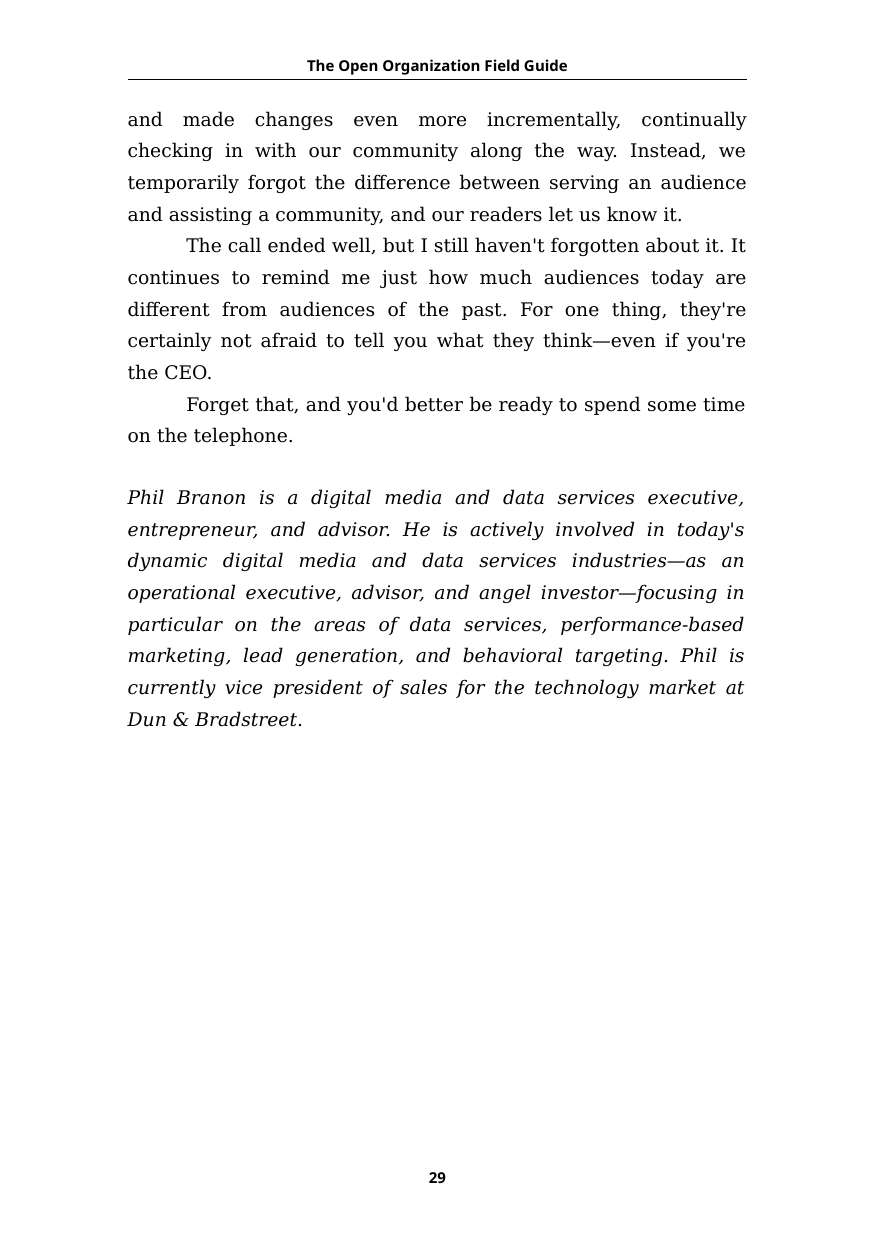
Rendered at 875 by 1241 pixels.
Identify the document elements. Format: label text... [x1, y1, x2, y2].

text and made changes even more incrementally, continually checking in with our community along the way. Instead, we temporarily forgot the difference between serving an audience and assisting a community, and our readers let us know it. [127, 108, 747, 225]
text Forget that, and you'd better be ready to spend some time on the telephone. [127, 393, 747, 447]
text Phil Branon is a digital media and data services executive, entrepreneur, and advisor. He is actively involved in today's dynamic digital media and data services industries—as an operational executive, advisor, and angel investor—focusing in particular on the areas of data services, performance-based marketing, lead generation, and behavioral targeting. Phil is currently vice president of sales for the technology market at Dun & Bradstreet. [127, 487, 747, 730]
text The call ended well, but I still haven't forgotten about it. It continues to remind me just how much audiences today are different from audiences of the past. For one thing, they're certainly not afraid to tell you what they think—even if you're the CEO. [127, 235, 747, 384]
